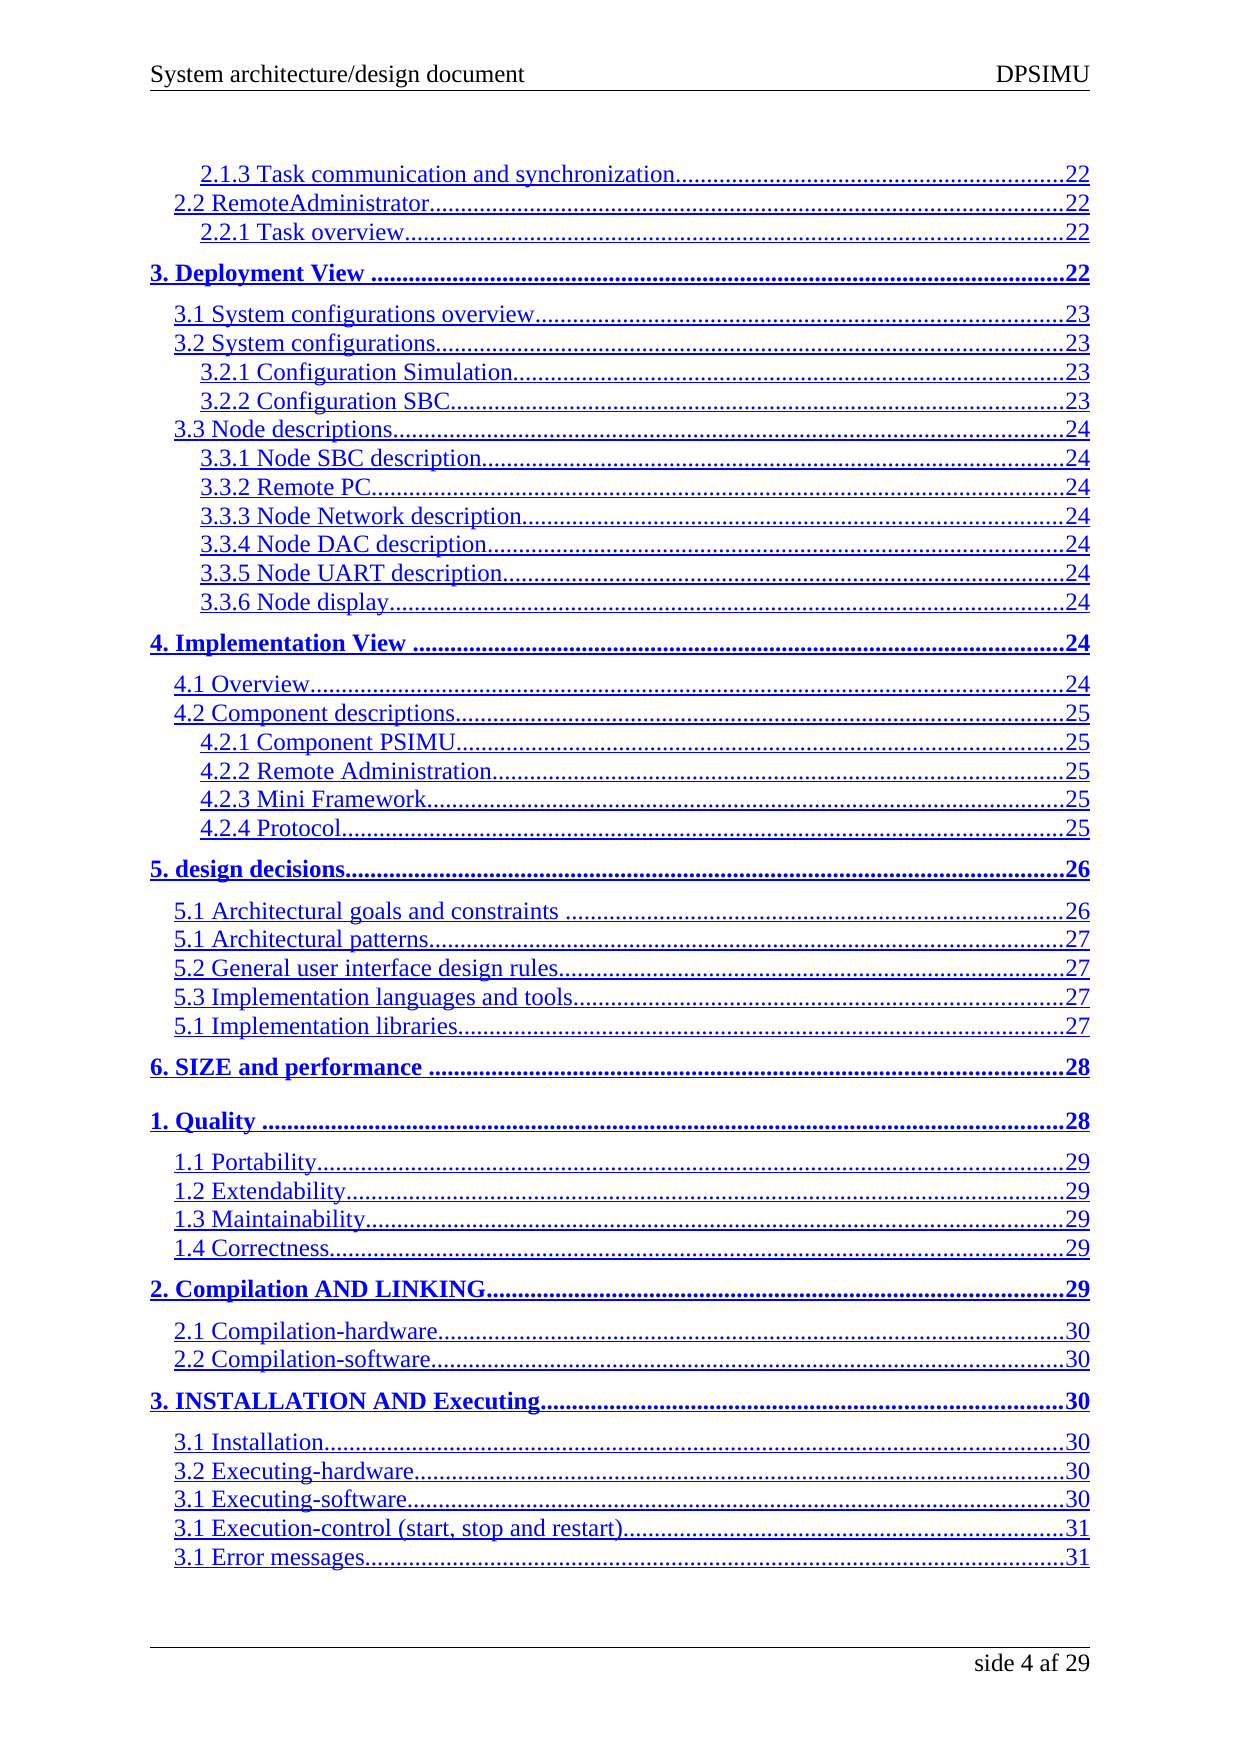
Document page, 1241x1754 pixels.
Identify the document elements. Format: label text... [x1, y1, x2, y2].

text 5.1 Architectural patterns 27 [174, 924, 1090, 949]
text 4.2.3 Mini Framework 25 [200, 784, 1090, 809]
text 4.2.1 Component PSIMU 25 [200, 727, 1090, 752]
text 3.2.1 Configuration Simulation 23 [200, 357, 1090, 382]
text 3. INSTALLATION AND Executing 30 [150, 1386, 1090, 1411]
text 1.1 Portability 29 [174, 1147, 1090, 1172]
text 6. SIZE and performance 28 [150, 1052, 1090, 1077]
text 1.3 Maintainability 29 [174, 1204, 1090, 1229]
text 3.2.2 Configuration SBC 23 [200, 386, 1090, 411]
text 3.1 Installation 30 [174, 1427, 1090, 1452]
text 4.2 Component descriptions 25 [174, 698, 1090, 723]
text 5.2 General user interface design rules 27 [174, 953, 1090, 978]
text 3.1 Executing-software 30 [174, 1484, 1090, 1509]
text 3.3 Node descriptions 24 [174, 414, 1090, 439]
text 5.3 Implementation languages and tools 27 [174, 982, 1090, 1007]
text 2.2.1 Task overview 22 [200, 217, 1090, 242]
text 2.2 Compilation-software 30 [174, 1344, 1090, 1369]
text 1. Quality 28 [150, 1106, 1090, 1131]
text 4.1 Overview 24 [174, 669, 1090, 694]
text 4.2.2 Remote Administration 25 [200, 756, 1090, 781]
text 4. Implementation View 24 [150, 628, 1090, 653]
text 3.3.6 Node display 24 [200, 587, 1090, 612]
text 5. design decisions 26 [150, 854, 1090, 879]
text 2.1.3 Task communication and synchronization 22 [200, 159, 1090, 184]
text 3. Deployment View 22 [150, 258, 1090, 283]
text 3.1 System configurations overview 23 [174, 299, 1090, 324]
text 2. Compilation AND LINKING 29 [150, 1274, 1090, 1299]
text 3.1 Execution-control (start, stop and restart) 31 [174, 1513, 1090, 1538]
text 2.1 Compilation-hardware 30 [174, 1316, 1090, 1341]
text 3.1 Error messages 31 [174, 1542, 1090, 1567]
text 3.3.5 Node UART description 24 [200, 558, 1090, 583]
text 4.2.4 Protocol 25 [200, 813, 1090, 838]
text 1.4 Correctness 29 [174, 1233, 1090, 1258]
text 3.3.1 Node SBC description 24 [200, 443, 1090, 468]
text 3.2 System configurations 23 [174, 328, 1090, 353]
text 5.1 Implementation libraries 27 [174, 1011, 1090, 1036]
text 5.1 Architectural goals and constraints 26 [174, 896, 1090, 921]
text 3.3.2 Remote PC 24 [200, 472, 1090, 497]
text 3.2 Executing-hardware 30 [174, 1456, 1090, 1481]
text 3.3.3 Node Network description 24 [200, 501, 1090, 526]
text 3.3.4 Node DAC description 24 [200, 529, 1090, 554]
text 1.2 Extendability 29 [174, 1176, 1090, 1201]
text 2.2 RemoteAdministrator 22 [174, 188, 1090, 213]
